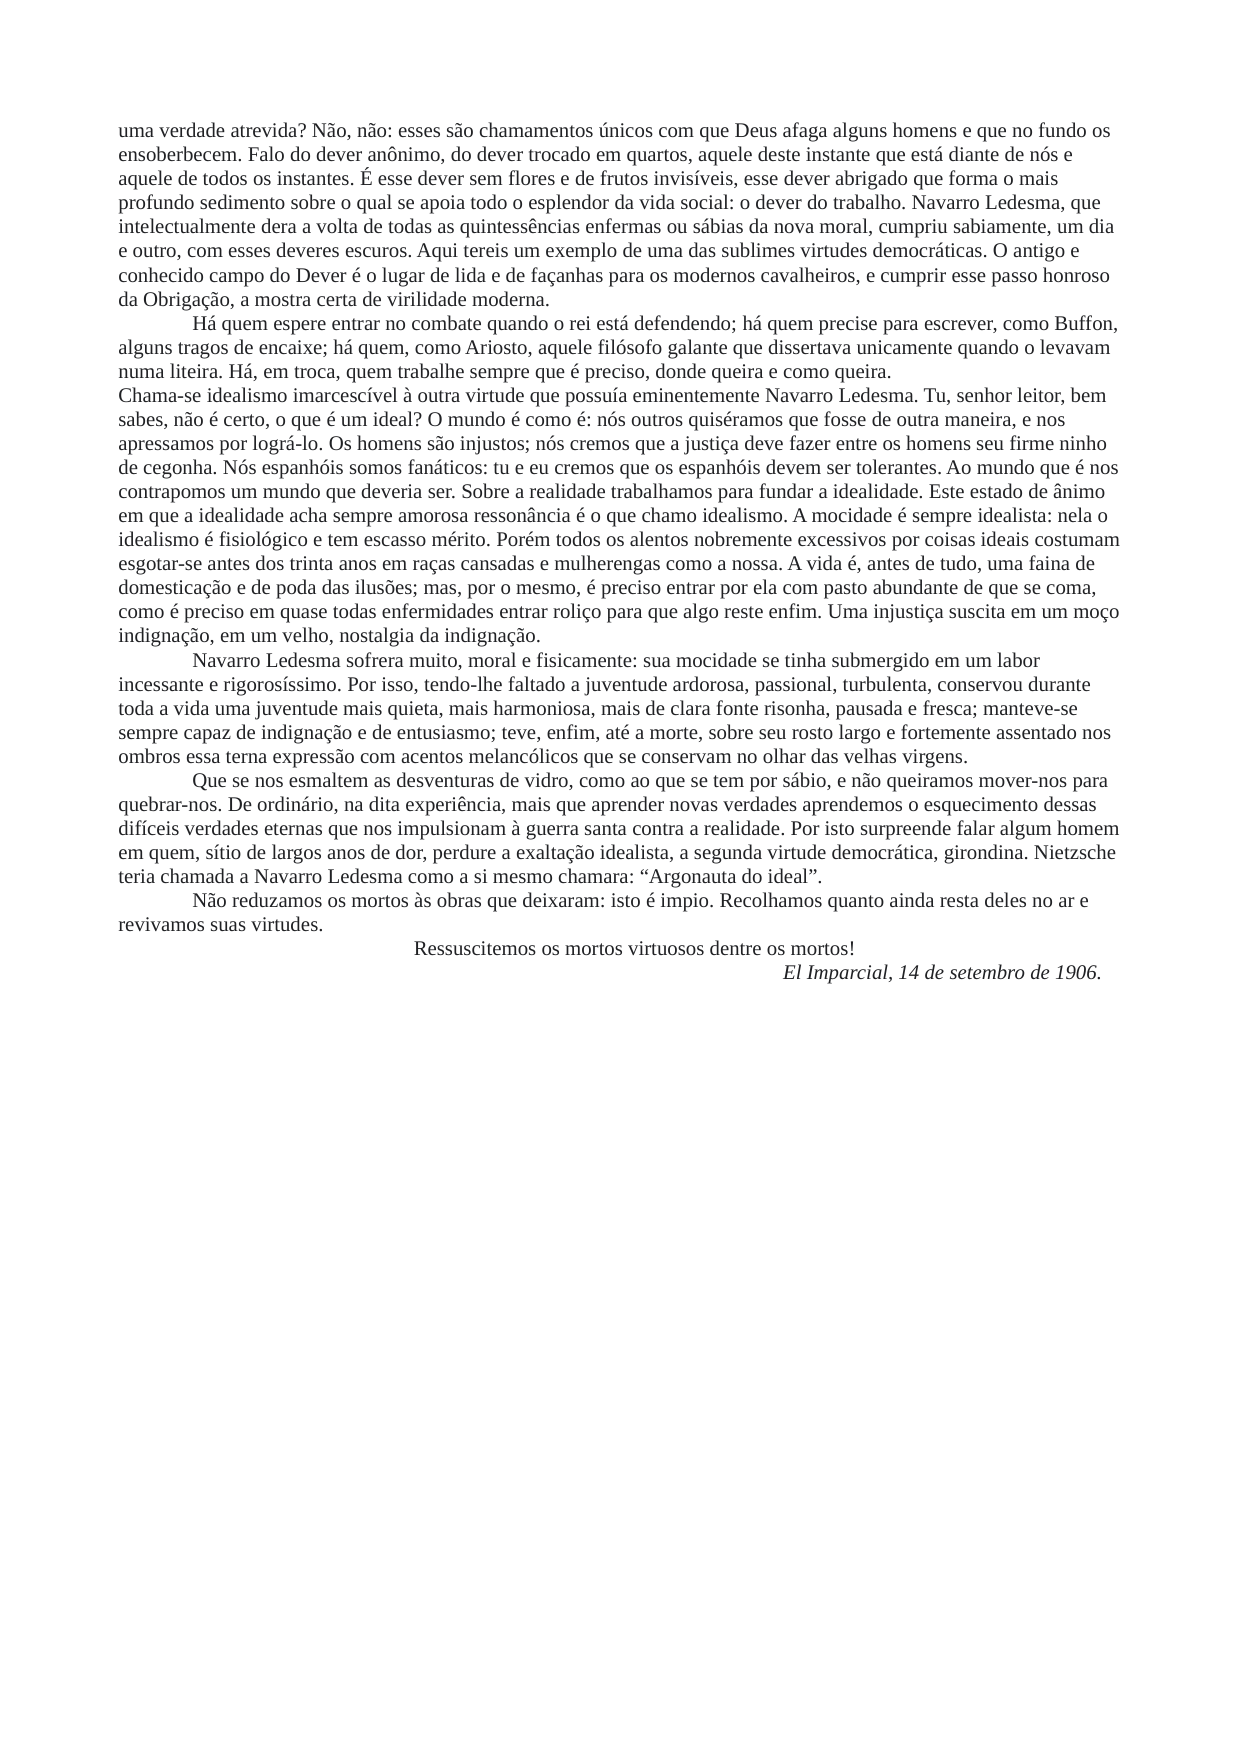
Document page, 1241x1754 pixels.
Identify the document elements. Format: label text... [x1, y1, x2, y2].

text uma verdade atrevida? Não, não: esses são chamamentos únicos com que Deus afaga alguns homens e que no fundo os ensoberbecem. Falo do dever anônimo, do dever trocado em quartos, aquele deste instante que está diante de nós e aquele de todos os instantes. É esse dever sem flores e de frutos invisíveis, esse dever abrigado que forma o mais profundo sedimento sobre o qual se apoia todo o esplendor da vida social: o dever do trabalho. Navarro Ledesma, que intelectualmente dera a volta de todas as quintessências enfermas ou sábias da nova moral, cumpriu sabiamente, um dia e outro, com esses deveres escuros. Aqui tereis um exemplo de uma das sublimes virtudes democráticas. O antigo e conhecido campo do Dever é o lugar de lida e de façanhas para os modernos cavalheiros, e cumprir esse passo honroso da Obrigação, a mostra certa de virilidade moderna. [118, 118, 1122, 311]
text Navarro Ledesma sofrera muito, moral e fisicamente: sua mocidade se tinha submergido em um labor incessante e rigorosíssimo. Por isso, tendo-lhe faltado a juventude ardorosa, passional, turbulenta, conservou durante toda a vida uma juventude mais quieta, mais harmoniosa, mais de clara fonte risonha, pausada e fresca; manteve-se sempre capaz de indignação e de entusiasmo; teve, enfim, até a morte, sobre seu rosto largo e fortemente assentado nos ombros essa terna expressão com acentos melancólicos que se conservam no olhar das velhas virgens. [118, 647, 1122, 768]
text Há quem espere entrar no combate quando o rei está defendendo; há quem precise para escrever, como Buffon, alguns tragos de encaixe; há quem, como Ariosto, aquele filósofo galante que dissertava unicamente quando o levavam numa liteira. Há, em troca, quem trabalhe sempre que é preciso, donde queira e como queira. Chama-se idealismo imarcescível à outra virtude que possuía eminentemente Navarro Ledesma. Tu, senhor leitor, bem sabes, não é certo, o que é um ideal? O mundo é como é: nós outros quiséramos que fosse de outra maneira, e nos apressamos por lográ-lo. Os homens são injustos; nós cremos que a justiça deve fazer entre os homens seu firme ninho de cegonha. Nós espanhóis somos fanáticos: tu e eu cremos que os espanhóis devem ser tolerantes. Ao mundo que é nos contrapomos um mundo que deveria ser. Sobre a realidade trabalhamos para fundar a idealidade. Este estado de ânimo em que a idealidade acha sempre amorosa ressonância é o que chamo idealismo. A mocidade é sempre idealista: nela o idealismo é fisiológico e tem escasso mérito. Porém todos os alentos nobremente excessivos por coisas ideais costumam esgotar-se antes dos trinta anos em raças cansadas e mulherengas como a nossa. A vida é, antes de tudo, uma faina de domesticação e de poda das ilusões; mas, por o mesmo, é preciso entrar por ela com pasto abundante de que se coma, como é preciso em quase todas enfermidades entrar roliço para que algo reste enfim. Uma injustiça suscita em um moço indignação, em um velho, nostalgia da indignação. [118, 311, 1122, 647]
text El Imparcial, 14 de setembro de 1906. [118, 960, 1122, 1576]
text Que se nos esmaltem as desventuras de vidro, como ao que se tem por sábio, e não queiramos mover-nos para quebrar-nos. De ordinário, na dita experiência, mais que aprender novas verdades aprendemos o esquecimento dessas difíceis verdades eternas que nos impulsionam à guerra santa contra a realidade. Por isto surpreende falar algum homem em quem, sítio de largos anos de dor, perdure a exaltação idealista, a segunda virtude democrática, girondina. Nietzsche teria chamada a Navarro Ledesma como a si mesmo chamara: “Argonauta do ideal”. [118, 768, 1122, 888]
text Ressuscitemos os mortos virtuosos dentre os mortos! [118, 936, 1122, 960]
text Não reduzamos os mortos às obras que deixaram: isto é impio. Recolhamos quanto ainda resta deles no ar e revivamos suas virtudes. [118, 888, 1122, 936]
